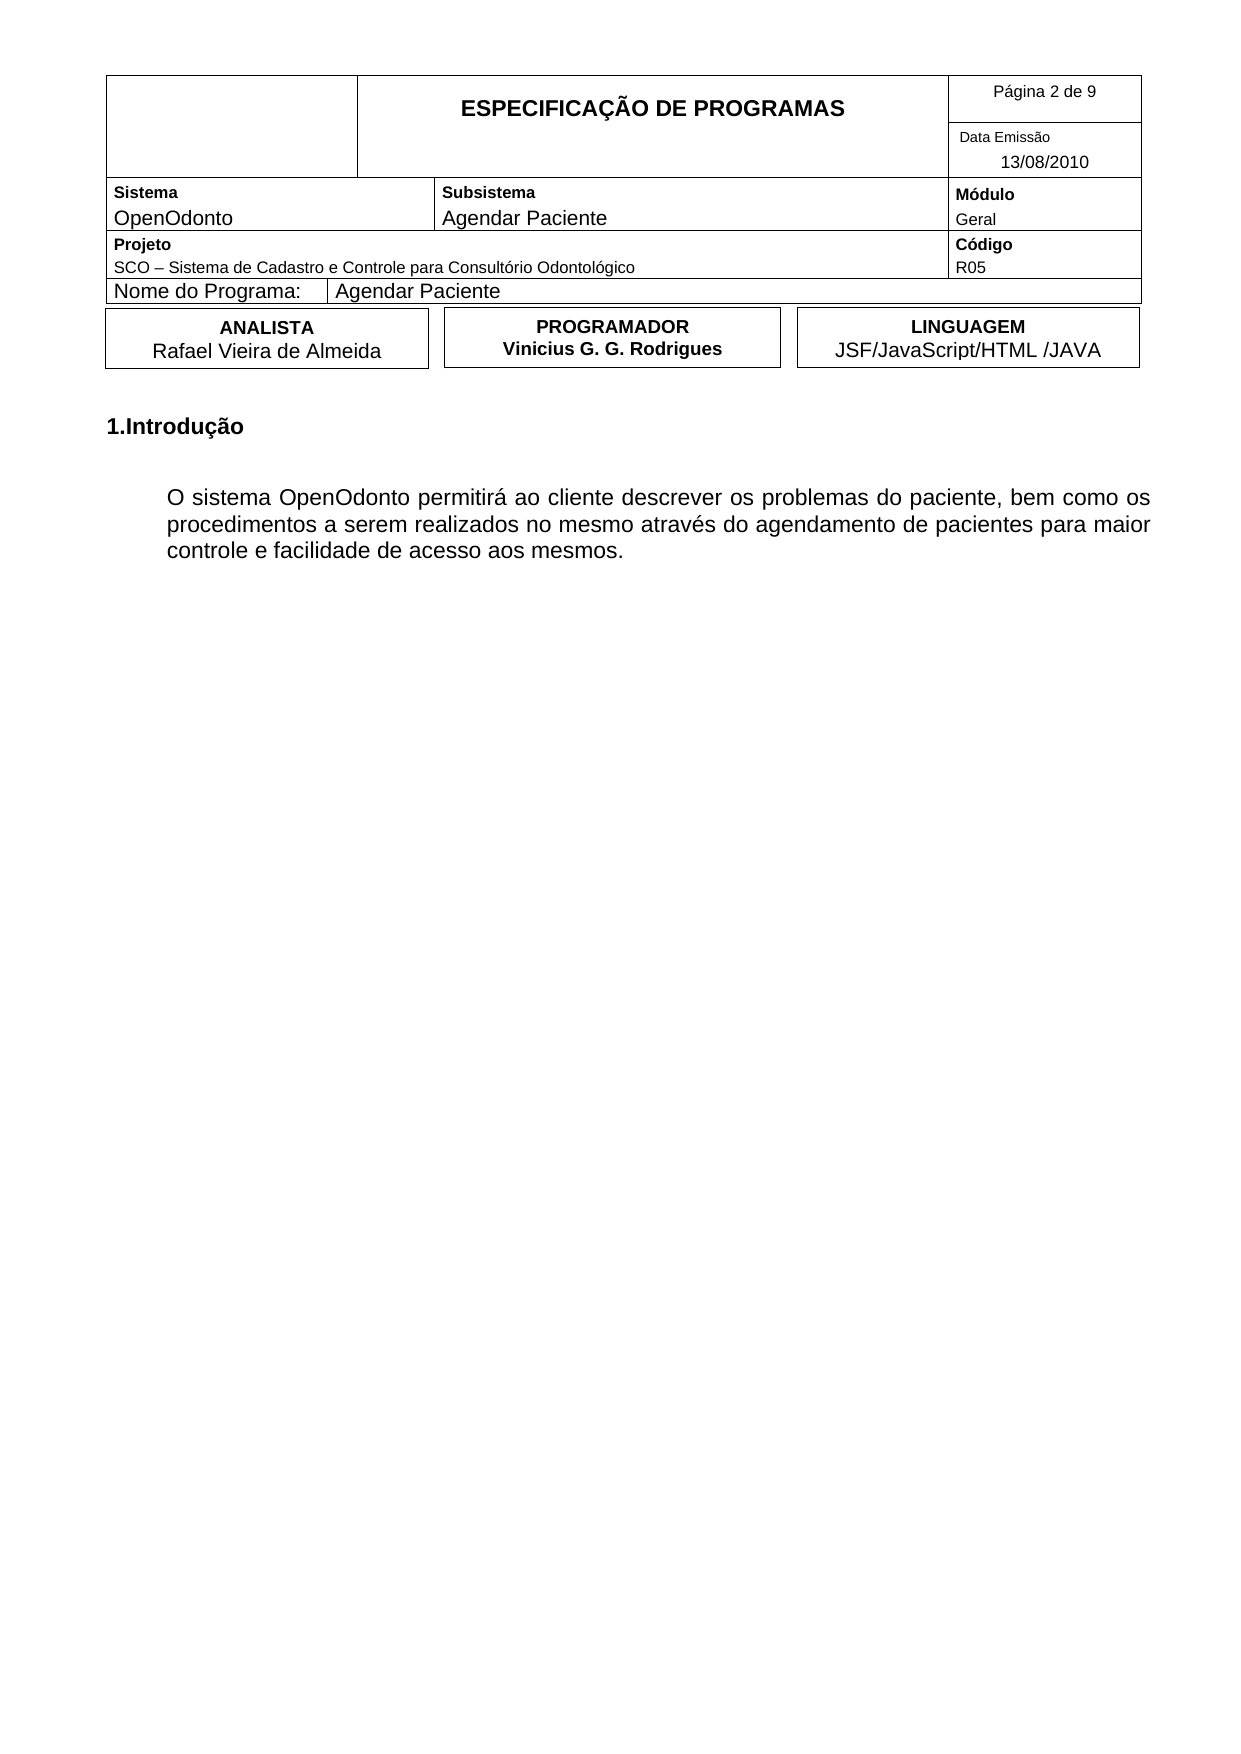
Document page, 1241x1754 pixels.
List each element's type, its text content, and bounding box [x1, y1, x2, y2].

text O sistema OpenOdonto permitirá ao cliente descrever os problemas do paciente, bem como os procedimentos a serem realizados no mesmo através do agendamento de pacientes para maior controle e facilidade de acesso aos mesmos. [167, 484, 1151, 563]
subtitle Introdução [106, 413, 1151, 439]
